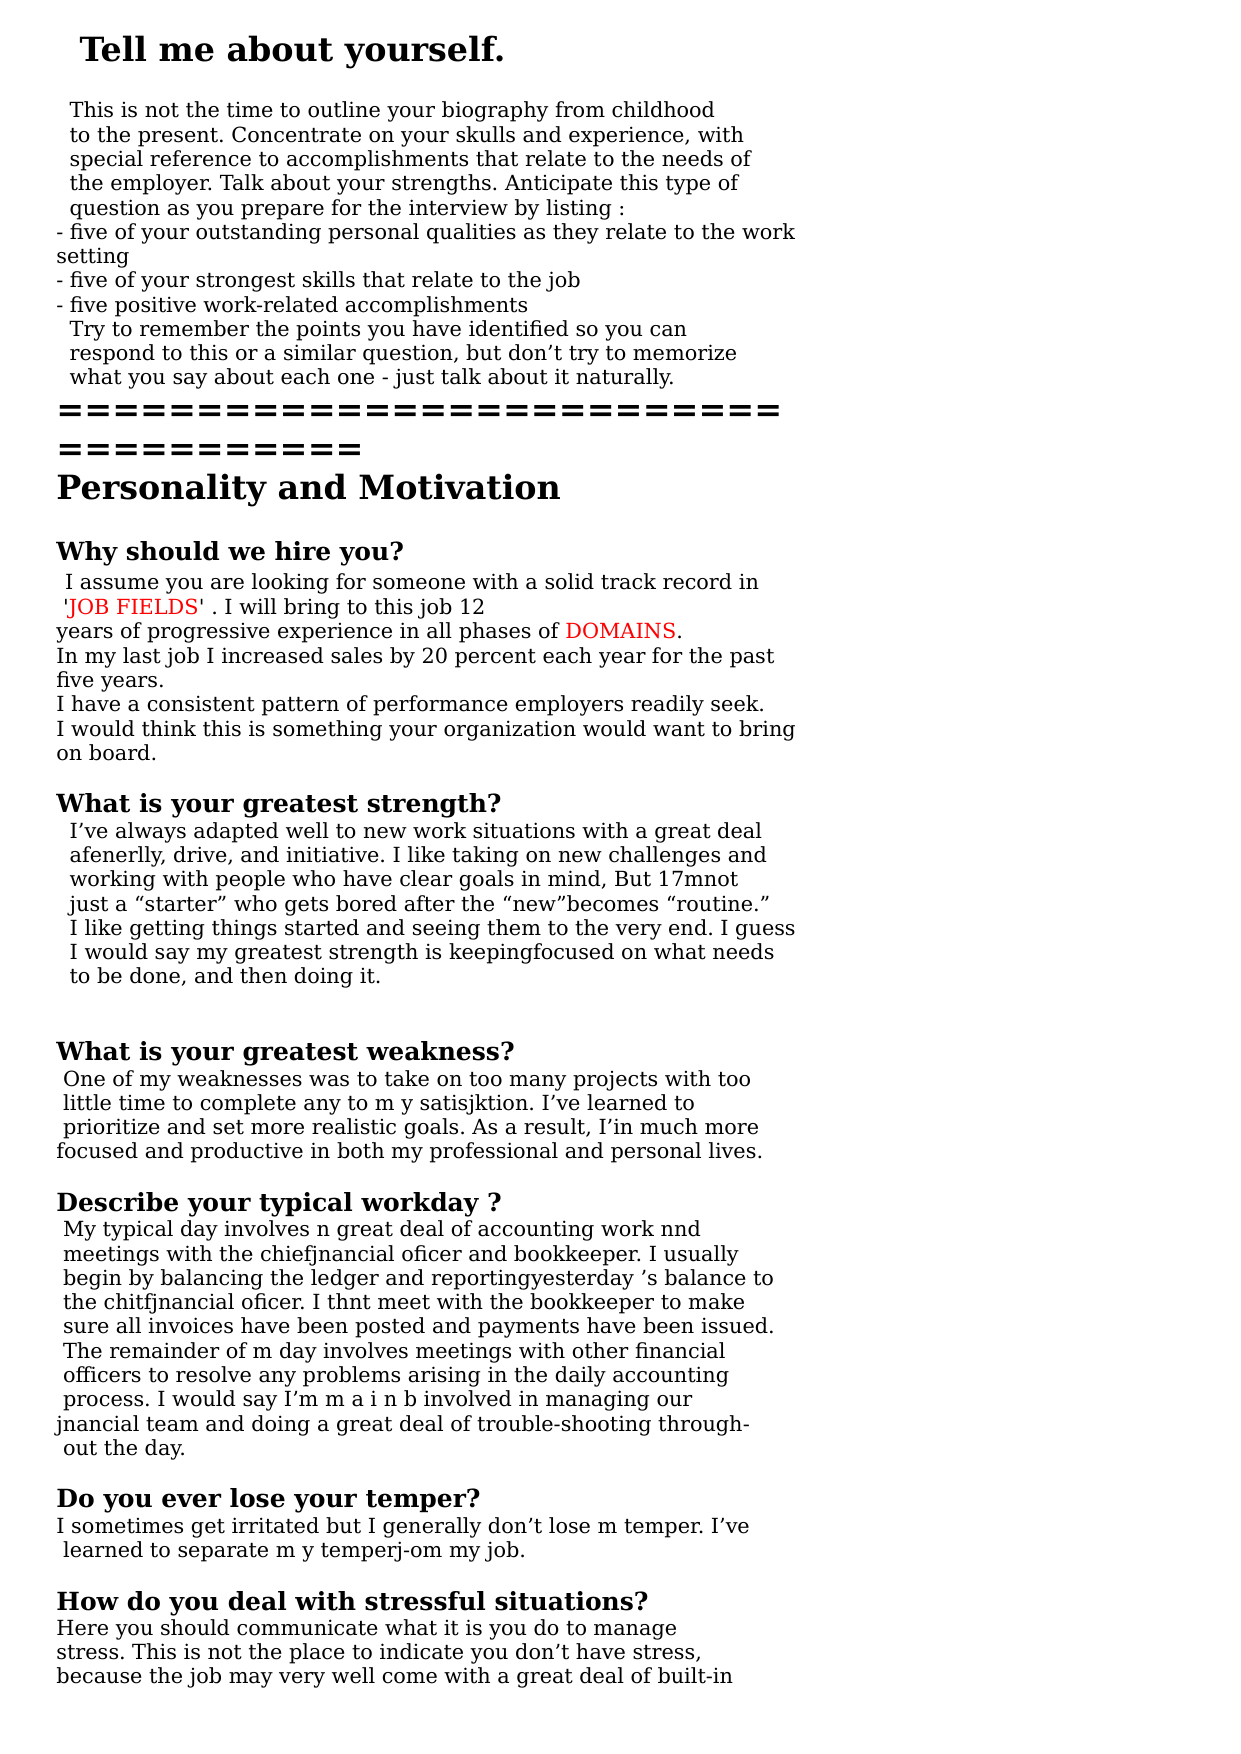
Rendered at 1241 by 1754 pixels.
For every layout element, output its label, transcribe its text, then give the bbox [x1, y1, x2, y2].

text because the job may very well come with a great deal of built-in [56, 1664, 808, 1689]
text the employer. Talk about your strengths. Anticipate this type of [56, 171, 808, 196]
text My typical day involves n great deal of accounting work nnd [56, 1217, 808, 1242]
text officers to resolve any problems arising in the daily accounting [56, 1363, 808, 1387]
text Personality and Motivation [56, 468, 808, 507]
text - five of your strongest skills that relate to the job [56, 268, 808, 293]
text out the day. [56, 1436, 808, 1460]
text question as you prepare for the interview by listing : [56, 196, 808, 220]
text prioritize and set more realistic goals. As a result, I’in much more [56, 1115, 808, 1139]
text This is not the time to outline your biography from childhood [56, 98, 808, 123]
text to be done, and then doing it. [56, 964, 808, 989]
text Here you should communicate what it is you do to manage [56, 1616, 808, 1640]
text learned to separate m y temperj-om my job. [56, 1538, 808, 1562]
text sure all invoices have been posted and payments have been issued. [56, 1314, 808, 1339]
text years of progressive experience in all phases of DOMAINS. [56, 619, 808, 644]
text process. I would say I’m m a i n b involved in managing our [56, 1387, 808, 1412]
text meetings with the chiefjnancial oficer and bookkeeper. I usually [56, 1242, 808, 1266]
text I would think this is something your organization would want to bring on board. [56, 717, 808, 765]
text Do you ever lose your temper? [56, 1484, 808, 1514]
text special reference to accomplishments that relate to the needs of [56, 147, 808, 171]
text One of my weaknesses was to take on too many projects with too [56, 1067, 808, 1091]
text I like getting things started and seeing them to the very end. I guess [56, 916, 808, 940]
text just a “starter” who gets bored after the “new”becomes “routine.” [56, 892, 808, 916]
text stress. This is not the place to indicate you don’t have stress, [56, 1640, 808, 1664]
text - five positive work-related accomplishments [56, 293, 808, 317]
text What is your greatest weakness? [56, 1037, 808, 1067]
text respond to this or a similar question, but don’t try to memorize [56, 341, 808, 365]
text Tell me about yourself. [56, 31, 808, 70]
text I have a consistent pattern of performance employers readily seek. [56, 692, 808, 717]
text I’ve always adapted well to new work situations with a great deal [56, 819, 808, 843]
text - five of your outstanding personal qualities as they relate to the work setting [56, 220, 808, 268]
text Describe your typical workday ? [56, 1188, 808, 1217]
text I assume you are looking for someone with a solid track record in [56, 566, 808, 595]
text I sometimes get irritated but I generally don’t lose m temper. I’ve [56, 1514, 808, 1538]
text the chitfjnancial oficer. I thnt meet with the bookkeeper to make [56, 1290, 808, 1314]
text what you say about each one - just talk about it naturally. [56, 365, 808, 390]
text How do you deal with stressful situations? [56, 1587, 808, 1616]
text little time to complete any to m y satisjktion. I’ve learned to [56, 1091, 808, 1115]
text I would say my greatest strength is keepingfocused on what needs [56, 940, 808, 964]
text focused and productive in both my professional and personal lives. [56, 1139, 808, 1164]
text What is your greatest strength? [56, 789, 808, 819]
text Try to remember the points you have identified so you can [56, 317, 808, 341]
text jnancial team and doing a great deal of trouble-shooting through- [56, 1412, 808, 1436]
text to the present. Concentrate on your skulls and experience, with [56, 123, 808, 147]
text afenerlly, drive, and initiative. I like taking on new challenges and [56, 843, 808, 867]
text ===================================== [56, 390, 808, 468]
text 'JOB FIELDS' . I will bring to this job 12 [56, 595, 808, 619]
text The remainder of m day involves meetings with other financial [56, 1339, 808, 1363]
text In my last job I increased sales by 20 percent each year for the past five years. [56, 644, 808, 692]
text Why should we hire you? [56, 537, 808, 566]
text begin by balancing the ledger and reportingyesterday ’s balance to [56, 1266, 808, 1290]
text working with people who have clear goals in mind, But 17mnot [56, 867, 808, 892]
